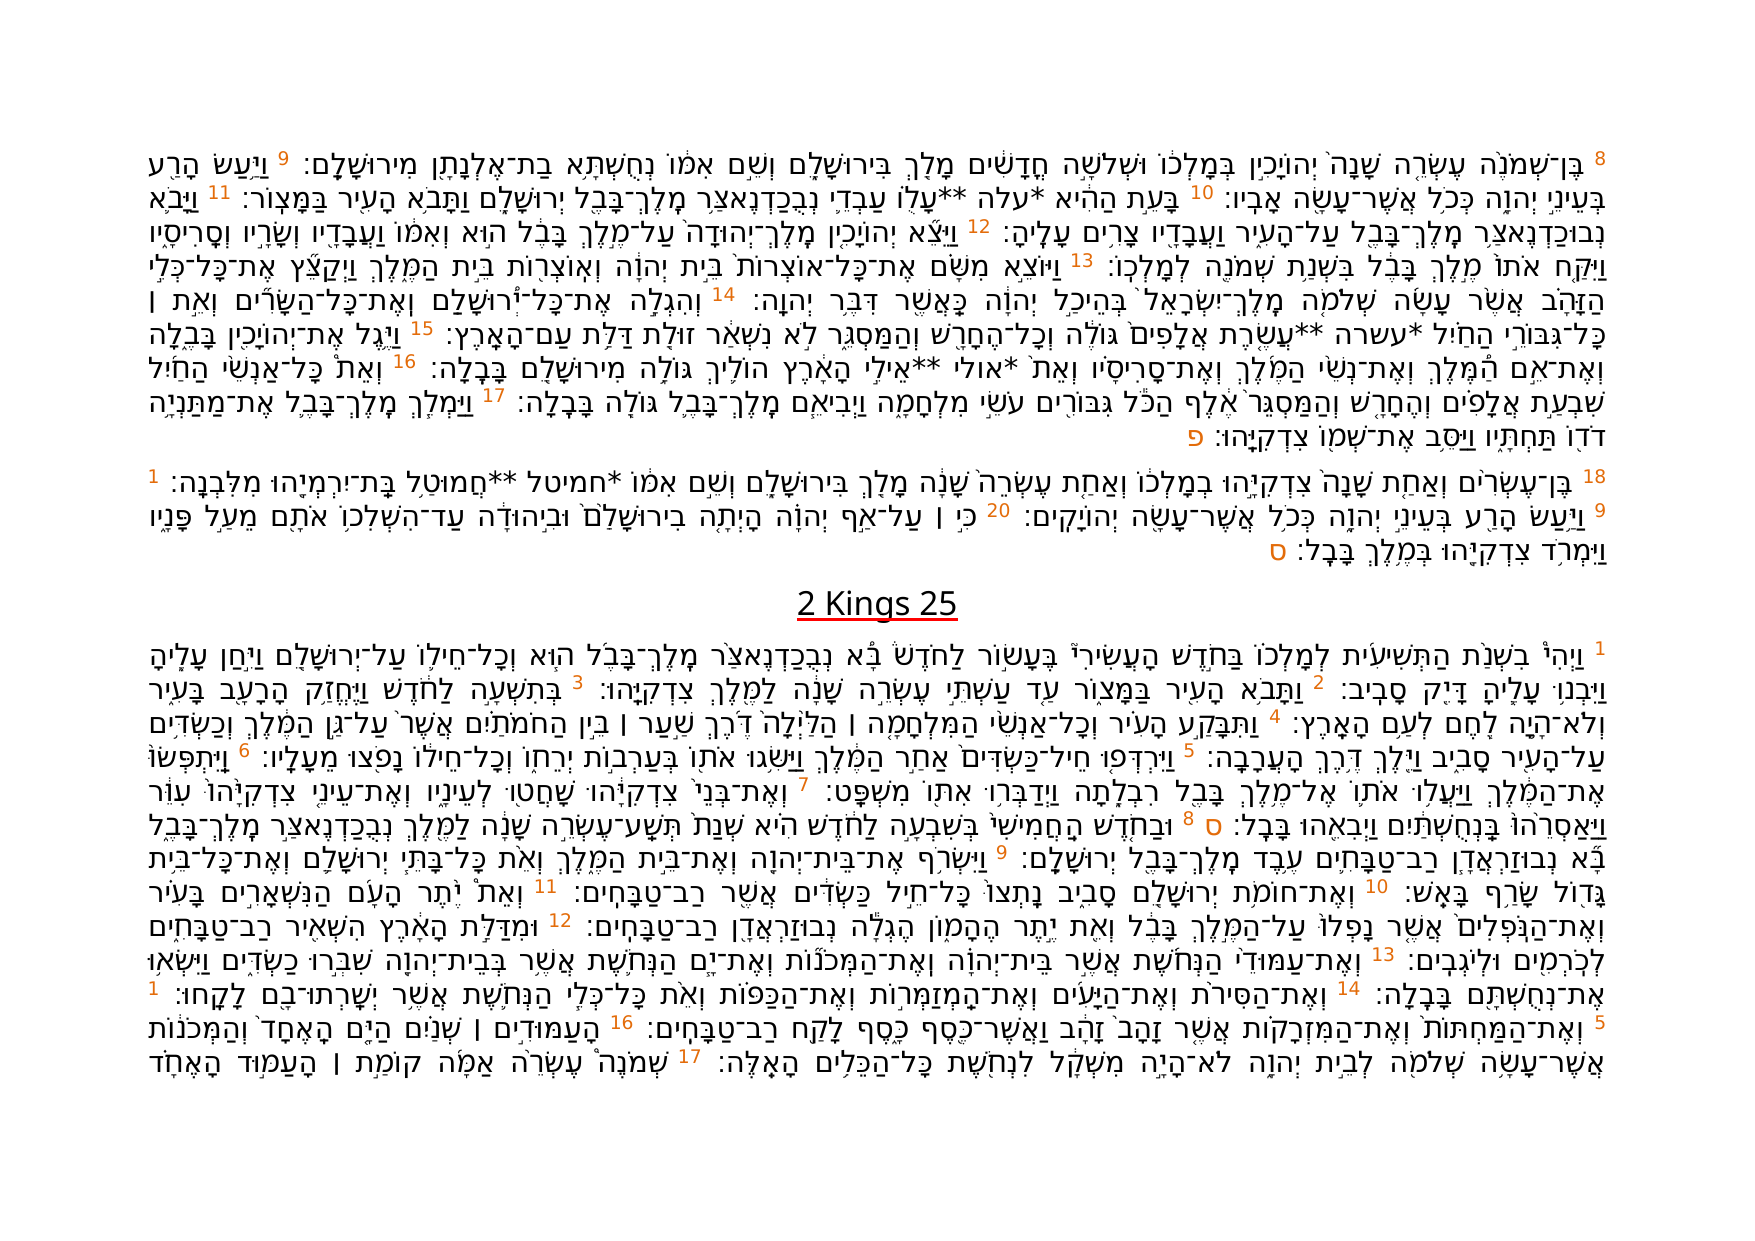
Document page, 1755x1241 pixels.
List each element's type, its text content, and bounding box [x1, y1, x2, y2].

text 1 וַיְהִי֩ בִשְׁנַ֨ת הַתְּשִׁיעִ֜ית לְמָלְכ֗וֹ בַּחֹ֣דֶשׁ הָעֲשִׂירִי֮ בֶּעָשׂ֣וֹר לַחֹדֶשׁ֒ בָּ֠א נְבֻכַדְנֶאצַּ֨ר מֶֽלֶךְ־בָּבֶ֜ל ה֧וּא וְכָל־חֵיל֛וֹ עַל־יְרוּשָׁלַ֖͏ִם וַיִּ֣חַן עָלֶ֑יהָ וַיִּבְנ֥וּ עָלֶ֛יהָ דָּיֵ֖ק סָבִֽיב׃ 2 וַתָּבֹ֥א הָעִ֖יר בַּמָּצ֑וֹר עַ֚ד עַשְׁתֵּ֣י עֶשְׂרֵ֣ה שָׁנָ֔ה לַמֶּ֖לֶךְ צִדְקִיָּֽהוּ׃ ‬‬‬3 בְּתִשְׁעָ֣ה לַחֹ֔דֶשׁ וַיֶּחֱזַ֥ק הָרָעָ֖ב בָּעִ֑יר וְלֹא־הָ֥יָה לֶ֖חֶם לְעַ֥ם הָאָֽרֶץ׃ ‬‬‬4 וַתִּבָּקַ֣ע הָעִ֗יר וְכָל־אַנְשֵׁ֨י הַמִּלְחָמָ֤ה ׀ הַלַּ֙יְלָה֙ דֶּ֜רֶךְ שַׁ֣עַר ׀ בֵּ֣ין הַחֹמֹתַ֗יִם אֲשֶׁר֙ עַל־גַּ֣ן הַמֶּ֔לֶךְ וְכַשְׂדִּ֥ים עַל־הָעִ֖יר סָבִ֑יב וַיֵּ֖לֶךְ דֶּ֥רֶךְ הָעֲרָבָֽה׃ ‬‬‬5 וַיִּרְדְּפ֤וּ חֵיל־כַּשְׂדִּים֙ אַחַ֣ר הַמֶּ֔לֶךְ וַיַּשִּׂ֥גוּ אֹת֖וֹ בְּעַרְב֣וֹת יְרֵח֑וֹ וְכָל־חֵיל֔וֹ נָפֹ֖צוּ מֵעָלָֽיו׃ ‬‬‬6 וַֽיִּתְפְּשׂוּ֙ אֶת־הַמֶּ֔לֶךְ וַיַּעֲל֥וּ אֹת֛וֹ אֶל־מֶ֥לֶךְ בָּבֶ֖ל רִבְלָ֑תָה וַיְדַבְּר֥וּ אִתּ֖וֹ מִשְׁפָּֽט׃ ‬‬‬7 וְאֶת־בְּנֵי֙ צִדְקִיָּ֔הוּ שָׁחֲט֖וּ לְעֵינָ֑יו וְאֶת־עֵינֵ֤י צִדְקִיָּ֙הוּ֙ עִוֵּ֔ר וַיַּאַסְרֵ֙הוּ֙ בַּֽנְחֻשְׁתַּ֔יִם וַיְבִאֵ֖הוּ בָּבֶֽל׃ ס ‬‬‬8 וּבַחֹ֤דֶשׁ הֽ͏ַחֲמִישִׁי֙ בְּשִׁבְעָ֣ה לַחֹ֔דֶשׁ הִ֗יא שְׁנַת֙ תְּשַֽׁע־עֶשְׂרֵ֣ה שָׁנָ֔ה לַמֶּ֖לֶךְ נְבֻכַדְנֶאצַּ֣ר מֶֽלֶךְ־בָּבֶ֑ל בָּ֞א נְבוּזַרְאֲדָ֧ן רַב־טַבָּחִ֛ים עֶ֥בֶד מֶֽלֶךְ־בָּבֶ֖ל יְרוּשָׁלָֽ͏ִם׃ ‬‬‬9 וַיִּשְׂרֹ֥ף אֶת־בֵּית־יְהוָ֖ה וְאֶת־בֵּ֣ית הַמֶּ֑לֶךְ וְאֵ֨ת כָּל־בָּתֵּ֧י יְרוּשָׁלַ֛͏ִם וְאֶת־כָּל־בֵּ֥ית גָּד֖וֹל שָׂרַ֥ף בָּאֵֽשׁ׃ ‬‬‬10 וְאֶת־חוֹמֹ֥ת יְרוּשָׁלַ֖͏ִם סָבִ֑יב נָֽתְצוּ֙ כָּל־חֵ֣יל כַּשְׂדִּ֔ים אֲשֶׁ֖ר רַב־טַבָּחִֽים׃ ‬‬‬11 וְאֵת֩ יֶ֨תֶר הָעָ֜ם הַנִּשְׁאָרִ֣ים בָּעִ֗יר וְאֶת־הַנֹּֽפְלִים֙ אֲשֶׁ֤ר נָפְלוּ֙ עַל־הַמֶּ֣לֶךְ בָּבֶ֔ל וְאֵ֖ת יֶ֣תֶר הֶהָמ֑וֹן הֶגְלָ֕ה נְבוּזַרְאֲדָ֖ן רַב־טַבָּחִֽים׃ ‬‬‬12 וּמִדַּלַּ֣ת הָאָ֔רֶץ הִשְׁאִ֖יר רַב־טַבָּחִ֑ים לְכֹֽרְמִ֖ים וּלְיֹגְבִֽים׃ ‬‬‬13 וְאֶת־עַמּוּדֵ֨י הַנְּחֹ֜שֶׁת אֲשֶׁ֣ר בֵּית־יְהוָ֗ה וְֽאֶת־הַמְּכֹנ֞וֹת וְאֶת־יָ֧ם הַנְּחֹ֛שֶׁת אֲשֶׁ֥ר בְּבֵית־יְהוָ֖ה שִׁבְּ֣רוּ כַשְׂדִּ֑ים וַיִּשְׂא֥וּ אֶת־נְחֻשְׁתָּ֖ם בָּבֶֽלָה׃ ‬‬‬14 וְאֶת־הַסִּירֹ֨ת וְאֶת־הַיָּעִ֜ים וְאֶת־הַֽמְזַמְּר֣וֹת וְאֶת־הַכַּפּ֗וֹת וְאֵ֨ת כָּל־כְּלֵ֧י הַנְּחֹ֛שֶׁת אֲשֶׁ֥ר יְשָֽׁרְתוּ־בָ֖ם לָקָֽחוּ׃ ‬‬‬15 וְאֶת־הַמַּחְתּוֹת֙ וְאֶת־הַמִּזְרָק֗ות אֲשֶׁ֤ר זָהָב֙ זָהָ֔ב וַאֲשֶׁר־כֶּ֖סֶף כָּ֑סֶף לָקַ֖ח רַב־טַבָּחִֽים׃ ‬‬‬16 הָעַמּוּדִ֣ים ׀ שְׁנַ֗יִם הַיָּ֤ם הָֽאֶחָד֙ וְהַמְּכֹנ֔וֹת אֲשֶׁר־עָשָׂ֥ה שְׁלֹמֹ֖ה לְבֵ֣ית יְהוָ֑ה לֹא־הָיָ֣ה מִשְׁקָ֔ל לִנְחֹ֖שֶׁת כָּל־הַכֵּלִ֥ים הָאֵֽלֶּה׃ ‬‬‬17 שְׁמֹנֶה֩ עֶשְׂרֵ֨ה אַמָּ֜ה קוֹמַ֣ת ׀ הָעַמּ֣וּד הָאֶחָ֗ד וְכֹתֶ֨רֶת עָלָ֥יו ׀ נְחֹשֶׁת֮ וְקוֹמַ֣ת הַכֹּתֶרֶת֮ שָׁלֹ֣שׁ *אמה **אַמּוֹת֒ וּשְׂבָכָ֨ה וְרִמֹּנִ֧ים עַֽל־הַכֹּתֶ֛רֶת סָבִ֖יב הַכֹּ֣ל נְחֹ֑שֶׁת וְכָאֵ֛לֶּה לַֽעַמּ֥וּד הַשֵּׁנִ֖י עַל־הַשְּׂבָכָֽה׃ ‬‬‬18 וַיִּקַּ֣ח רַב־טַבָּחִ֗ים אֶת־שְׂרָיָה֙ כֹּהֵ֣ן הָרֹ֔אשׁ וְאֶת־צְפַנְיָ֖הוּ כֹּהֵ֣ן מִשְׁנֶ֑ה וְאֶת־שְׁלֹ֖שֶׁת שֹׁמְרֵ֥י הַסַּֽף׃ ‬‬‬19 וּמִן־הָעִ֡יר לָקַח֩ סָרִ֨יס אֶחָ֜ד אֲ‍ֽשֶׁר־ה֥וּא פָקִ֣יד ׀ עַל־אַנְשֵׁ֣י הַמִּלְחָמָ֗ה וַחֲמִשָּׁ֨ה אֲנָשִׁ֜ים מֵרֹאֵ֤י פְנֵֽי־הַמֶּ֙לֶךְ֙ אֲשֶׁ֣ר נִמְצְא֣וּ בָעִ֔יר וְאֵ֗ת הַסֹּפֵר֙ שַׂ֣ר הַצָּבָ֔א הַמַּצְבִּ֖א אֶת־עַ֣ם הָאָ֑רֶץ וְשִׁשִּׁ֥ים אִישׁ֙ מֵעַ֣ם הָאָ֔רֶץ הַֽנִּמְצְאִ֖ים בָּעִֽיר׃ ‬‬‬20 וַיִּקַּ֣ח אֹתָ֔ם נְבוּזַרְאֲדָ֖ן רַב־טַבָּחִ֑ים וַיֹּ֧לֶךְ אֹתָ֛ם עַל־מֶ֥לֶךְ בָּבֶ֖ל רִבְלָֽתָה׃ ‬‬‬21 וַיַּ֣ךְ אֹתָם֩ מֶ֨לֶךְ בָּבֶ֧ל וַיְמִיתֵ֛ם בְּרִבְלָ֖ה בְּאֶ֣רֶץ חֲמָ֑ת וַיִּ֥גֶל יְהוּדָ֖ה מֵעַ֥ל אַדְמָתֽוֹ׃ ‬‬‬22 וְהָעָ֗ם הַנִּשְׁאָר֙ בְּאֶ֣רֶץ יְהוּדָ֔ה אֲשֶׁ֣ר הִשְׁאִ֔יר נְבֽוּכַדְנֶאצַּ֖ר מֶ֣לֶךְ בָּבֶ֑ל וַיַּפְקֵ֣ד עֲלֵיהֶ֔ם אֶת־גְּדַלְיָ֖הוּ בֶּן־אֲחִיקָ֥ם בֶּן־שָׁפָֽן׃ פ ‬‬‬‬‬‬‬‬‬‬‬‬‬‬‬‬‬‬‬‬‬‬‬‬ [148, 638, 1606, 1079]
text 2 Kings 25‬‬ [148, 580, 1606, 626]
text 18 בֶּן־עֶשְׂרִ֨ים וְאַחַ֤ת שָׁנָה֙ צִדְקִיָּ֣הוּ בְמָלְכ֔וֹ וְאַחַ֤ת עֶשְׂרֵה֙ שָׁנָ֔ה מָלַ֖ךְ בִּירוּשָׁלָ֑͏ִם וְשֵׁ֣ם אִמּ֔וֹ *חמיטל **חֲמוּטַ֥ל בַּֽת־יִרְמְיָ֖הוּ מִלִּבְנָֽה׃ ‬‬‬19 וַיַּ֥עַשׂ הָרַ֖ע בְּעֵינֵ֣י יְהוָ֑ה כְּכֹ֥ל אֲשֶׁר־עָשָׂ֖ה יְהוֹיָקִֽים׃ ‬‬‬20 כִּ֣י ׀ עַל־אַ֣ף יְהוָ֗ה הָיְתָ֤ה בִירוּשָׁלִַ֙ם֙ וּבִ֣יהוּדָ֔ה עַד־הִשְׁלִכ֥וֹ אֹתָ֖ם מֵעַ֣ל פָּנָ֑יו וַיִּמְרֹ֥ד צִדְקִיָּ֖הוּ בְּמֶ֥לֶךְ בָּבֶֽל׃ ס ‬‬‬‬‬‬ [148, 466, 1606, 568]
text 8 בֶּן־שְׁמֹנֶ֨ה עֶשְׂרֵ֤ה שָׁנָה֙ יְהוֹיָכִ֣ין בְּמָלְכ֔וֹ וּשְׁלֹשָׁ֣ה חֳדָשִׁ֔ים מָלַ֖ךְ בִּירוּשָׁלָ֑͏ִם וְשֵׁ֣ם אִמּ֔וֹ נְחֻשְׁתָּ֥א בַת־אֶלְנָתָ֖ן מִירוּשָׁלָֽ͏ִם׃ ‬‬‬9 וַיַּ֥עַשׂ הָרַ֖ע בְּעֵינֵ֣י יְהוָ֑ה כְּכֹ֥ל אֲשֶׁר־עָשָׂ֖ה אָבִֽיו׃ ‬‬‬10 בָּעֵ֣ת הַהִ֔יא *עלה **עָלֻ֗ו עַבְדֵ֛י נְבֻכַדְנֶאצַּ֥ר מֶֽלֶךְ־בָּבֶ֖ל יְרוּשָׁלָ֑͏ִם וַתָּבֹ֥א הָעִ֖יר בַּמָּצֽוֹר׃ ‬‬‬‬11 וַיָּבֹ֛א נְבוּכַדְנֶאצַּ֥ר מֶֽלֶךְ־בָּבֶ֖ל עַל־הָעִ֑יר וַעֲבָדָ֖יו צָרִ֥ים עָלֶֽיהָ׃ ‬‬‬12 וַיֵּצֵ֞א יְהוֹיָכִ֤ין מֶֽלֶךְ־יְהוּדָה֙ עַל־מֶ֣לֶךְ בָּבֶ֔ל ה֣וּא וְאִמּ֔וֹ וַעֲבָדָ֖יו וְשָׂרָ֣יו וְסָֽרִיסָ֑יו וַיִּקַּ֤ח אֹתוֹ֙ מֶ֣לֶךְ בָּבֶ֔ל בִּשְׁנַ֥ת שְׁמֹנֶ֖ה לְמָלְכֽוֹ׃ ‬‬‬13 וַיּוֹצֵ֣א מִשָּׁ֗ם אֶת־כָּל־אוֹצְרוֹת֙ בֵּ֣ית יְהוָ֔ה וְאֽוֹצְר֖וֹת בֵּ֣ית הַמֶּ֑לֶךְ וַיְקַצֵּ֞ץ אֶת־כָּל־כְּלֵ֣י הַזָּהָ֗ב אֲשֶׁ֨ר עָשָׂ֜ה שְׁלֹמֹ֤ה מֶֽלֶךְ־יִשְׂרָאֵל֙ בְּהֵיכַ֣ל יְהוָ֔ה כַּֽאֲשֶׁ֖ר דִּבֶּ֥ר יְהוָֽה׃ ‬‬‬14 וְהִגְלָ֣ה אֶת־כָּל־יְ֠רוּשָׁלִַם וְֽאֶת־כָּל־הַשָּׂרִ֞ים וְאֵ֣ת ׀ כָּל־גִּבּוֹרֵ֣י הַחַ֗יִל *עשרה **עֲשֶׂ֤רֶת אֲלָפִים֙ גּוֹלֶ֔ה וְכָל־הֶחָרָ֖שׁ וְהַמַּסְגֵּ֑ר לֹ֣א נִשְׁאַ֔ר זוּלַ֖ת דַּלַּ֥ת עַם־הָאָֽרֶץ׃ ‬‬‬15 וַיֶּ֥גֶל אֶת־יְהוֹיָכִ֖ין בָּבֶ֑לָה וְאֶת־אֵ֣ם הַ֠מֶּלֶךְ וְאֶת־נְשֵׁ֨י הַמֶּ֜לֶךְ וְאֶת־סָרִיסָ֗יו וְאֵת֙ *אולי **אֵילֵ֣י הָאָ֔רֶץ הוֹלִ֛יךְ גּוֹלָ֥ה מִירוּשָׁלַ֖͏ִם בָּבֶֽלָה׃ ‬‬‬16 וְאֵת֩ כָּל־אַנְשֵׁ֨י הַחַ֜יִל שִׁבְעַ֣ת אֲלָפִ֗ים וְהֶחָרָ֤שׁ וְהַמַּסְגֵּר֙ אֶ֔לֶף הַכֹּ֕ל גִּבּוֹרִ֖ים עֹשֵׂ֣י מִלְחָמָ֑ה וַיְבִיאֵ֧ם מֶֽלֶךְ־בָּבֶ֛ל גּוֹלָ֖ה בָּבֶֽלָה׃ ‬‬‬17 וַיַּמְלֵ֧ךְ מֶֽלֶךְ־בָּבֶ֛ל אֶת־מַתַּנְיָ֥ה דֹד֖וֹ תַּחְתָּ֑יו וַיַּסֵּ֥ב אֶת־שְׁמ֖וֹ צִדְקִיָּֽהוּ׃ פ ‬‬‬‬‬‬‬‬‬‬‬‬‬ [148, 148, 1606, 453]
